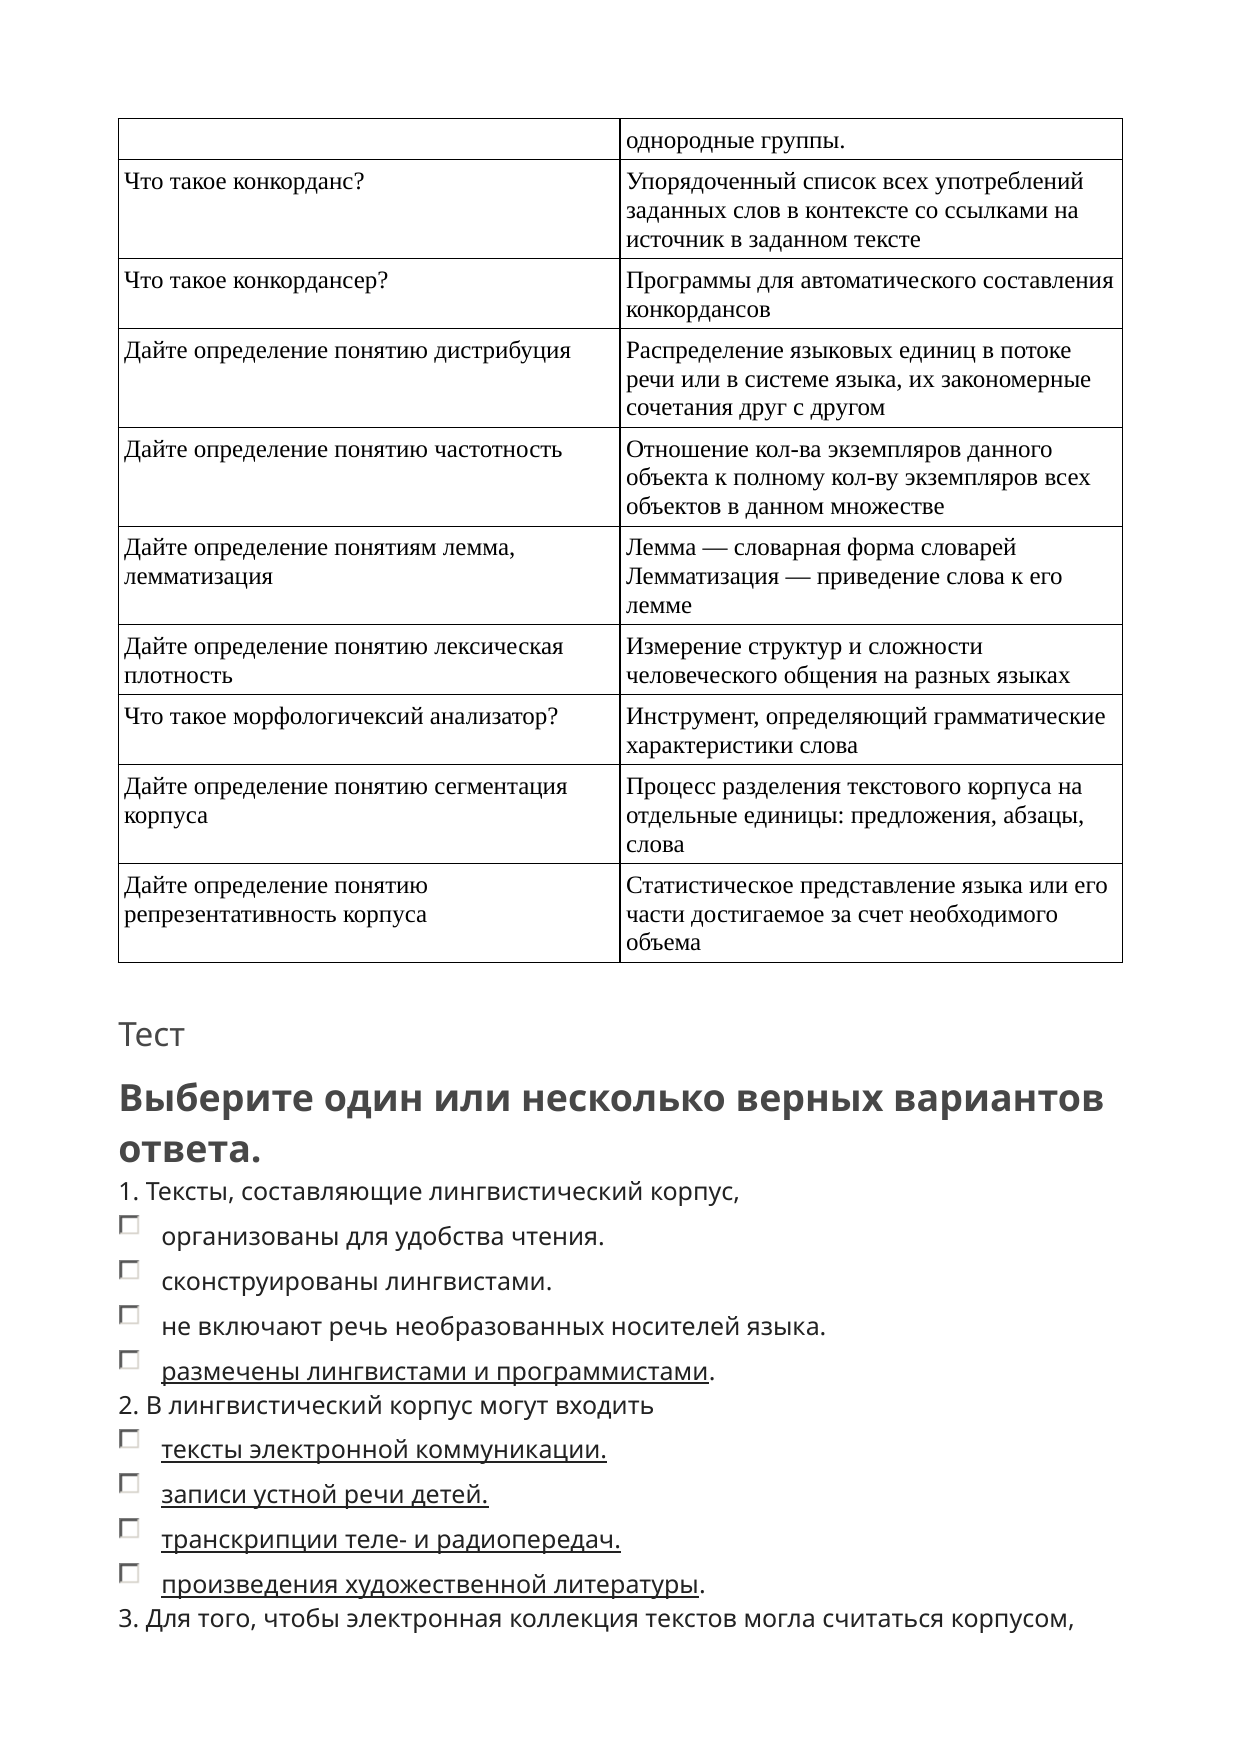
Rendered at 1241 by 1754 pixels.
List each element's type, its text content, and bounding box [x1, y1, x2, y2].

table_cell Распределение языковых единиц в потоке речи или в системе языка, их закономерные сочетания друг с другом [621, 329, 1122, 427]
text тексты электронной коммуникации. [118, 1421, 1122, 1466]
text произведения художественной литературы. [118, 1556, 1122, 1601]
table_cell Дайте определение понятию частотность [119, 428, 619, 526]
table_cell Инструмент, определяющий грамматические характеристики слова [621, 695, 1122, 764]
text 1. Тексты, составляющие лингвистический корпус, [118, 1174, 1122, 1208]
subtitle Тест [118, 1011, 1122, 1056]
table_cell Отношение кол-ва экземпляров данного объекта к полному кол-ву экземпляров всех объектов в данном множестве [621, 428, 1122, 526]
table_cell Дайте определение понятию репрезентативность корпуса [119, 864, 619, 962]
table_cell Статистическое представление языка или его части достигаемое за счет необходимого объема [621, 864, 1122, 962]
subtitle Выберите один или несколько верных вариантов ответа. [118, 1072, 1122, 1174]
table_cell Что такое морфологичексий анализатор? [119, 695, 619, 764]
table_cell Лемма — словарная форма словарей Лемматизация — приведение слова к его лемме [621, 527, 1122, 624]
table_cell Упорядоченный список всех употреблений заданных слов в контексте со ссылками на источник в заданном тексте [621, 160, 1122, 258]
table_cell Процесс разделения текстового корпуса на отдельные единицы: предложения, абзацы, слова [621, 765, 1122, 863]
text организованы для удобства чтения. [118, 1208, 1122, 1253]
text сконструированы лингвистами. [118, 1253, 1122, 1297]
text размечены лингвистами и программистами. [118, 1342, 1122, 1387]
table_cell [119, 119, 619, 159]
table_cell Дайте определение понятиям лемма, лемматизация [119, 527, 619, 624]
text 2. В лингвистический корпус могут входить [118, 1387, 1122, 1421]
table_cell Что такое конкордансер? [119, 259, 619, 328]
text транскрипции теле- и радиопередач. [118, 1511, 1122, 1556]
table_cell Что такое конкорданс? [119, 160, 619, 258]
table_cell Программы для автоматического составления конкордансов [621, 259, 1122, 328]
text записи устной речи детей. [118, 1466, 1122, 1511]
table_cell Измерение структур и сложности человеческого общения на разных языках [621, 625, 1122, 694]
table_cell Дайте определение понятию сегментация корпуса [119, 765, 619, 863]
table_cell однородные группы. [621, 119, 1122, 159]
table_cell Дайте определение понятию дистрибуция [119, 329, 619, 427]
text 3. Для того, чтобы электронная коллекция текстов могла считаться корпусом, [118, 1601, 1122, 1635]
table_cell Дайте определение понятию лексическая плотность [119, 625, 619, 694]
text не включают речь необразованных носителей языка. [118, 1297, 1122, 1342]
